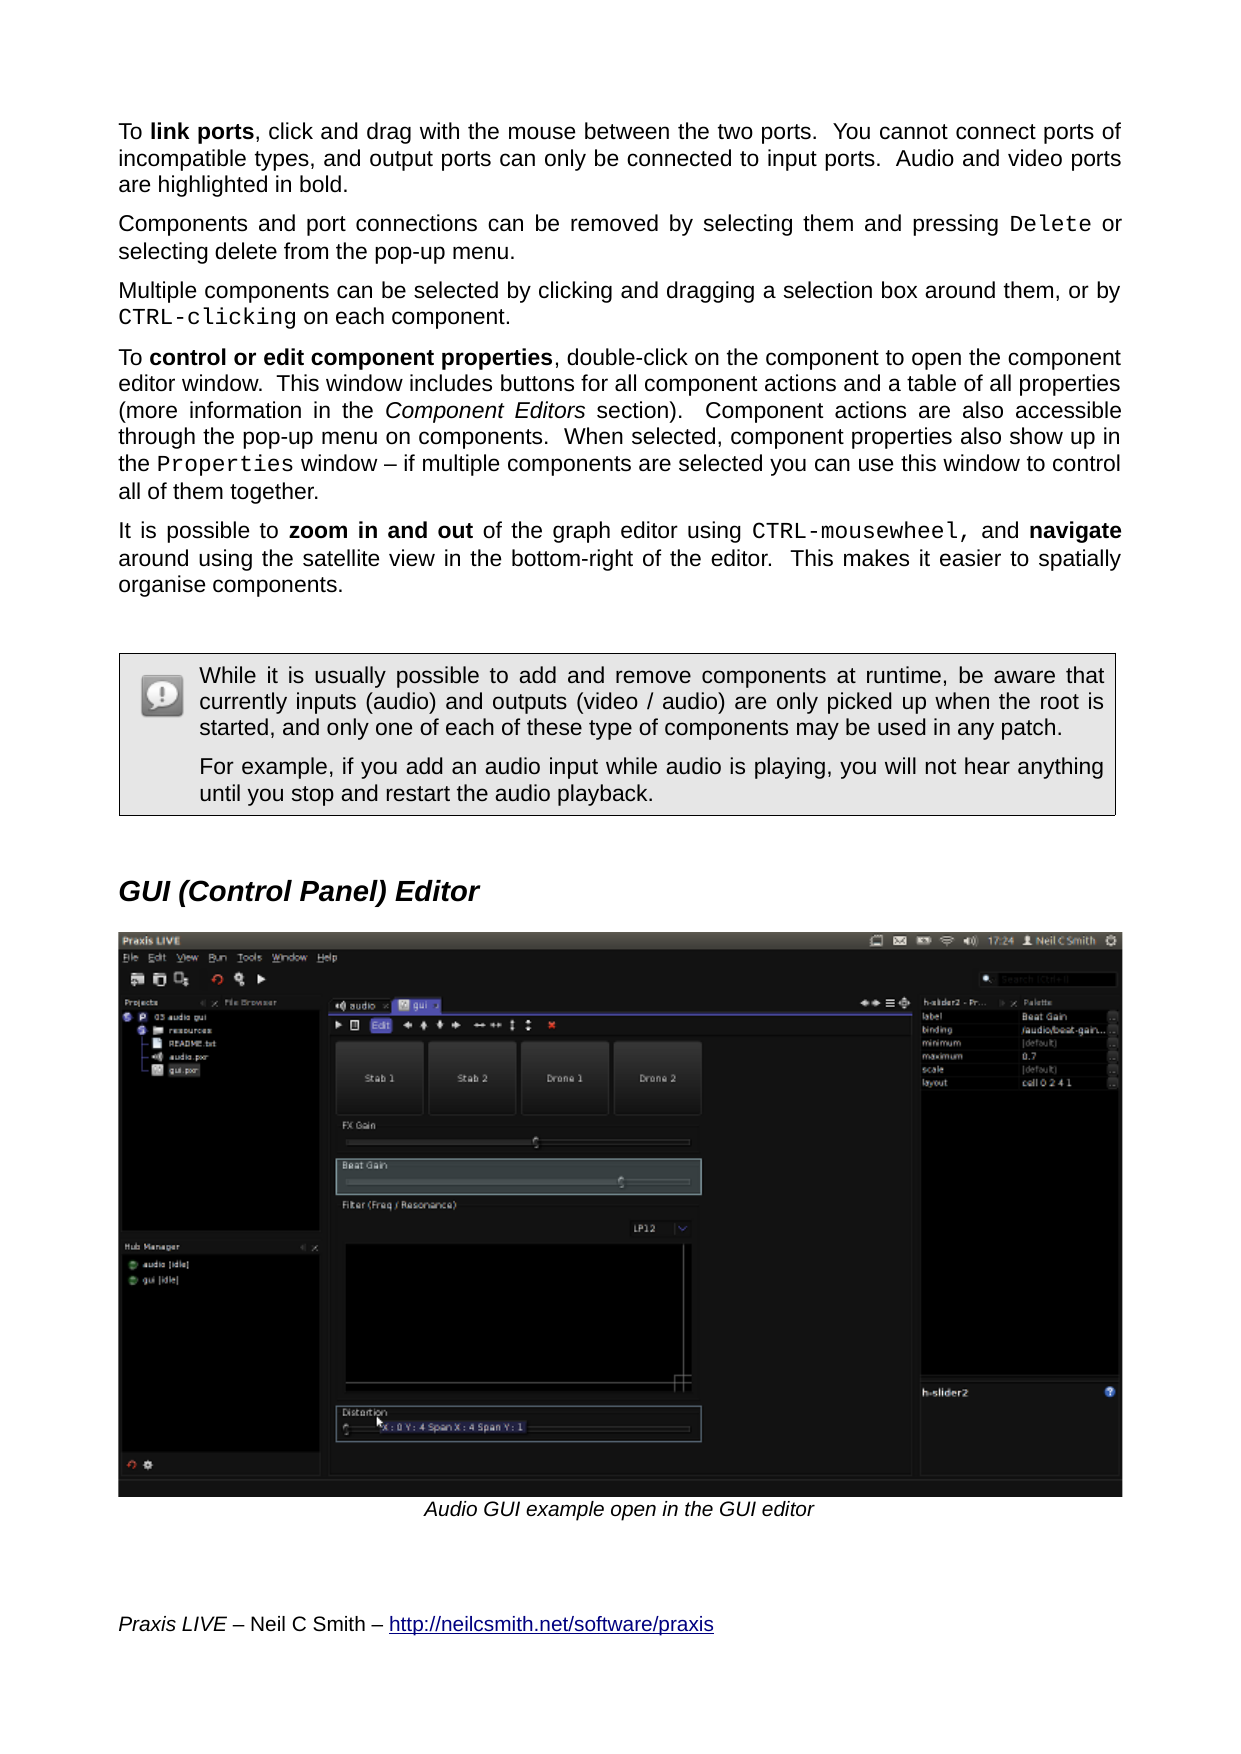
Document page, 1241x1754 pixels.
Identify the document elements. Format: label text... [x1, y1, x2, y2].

text To link ports, click and drag with the mouse between the two ports. You cannot connect ports of incompatible types, and output ports can only be connected to input ports. Audio and video ports are highlighted in bold. [118, 118, 1122, 197]
text Audio GUI example open in the GUI editor [118, 1497, 1122, 1521]
picture [118, 932, 1123, 1497]
subtitle GUI (Control Panel) Editor [118, 674, 1122, 907]
text Components and port connections can be removed by selecting them and pressing Delete or selecting delete from the pop-up menu. [118, 210, 1122, 264]
picture [140, 673, 185, 718]
text Multiple components can be selected by clicking and dragging a selection box around them, or by CTRL-clicking on each component. [118, 277, 1122, 332]
text For example, if you add an audio input while audio is playing, you will not hear anything until you stop and restart the audio playback. [199, 753, 1106, 806]
text While it is usually possible to add and remove components at runtime, be aware that currently inputs (audio) and outputs (video / audio) are only picked up when the root is started, and only one of each of these type of components may be used in any patch. [199, 662, 1106, 741]
text It is possible to zoom in and out of the graph editor using CTRL-mousewheel, and navigate around using the satellite view in the bottom-right of the editor. This makes it easier to spatially organise components. [118, 517, 1122, 598]
text To control or edit component properties, double-click on the component to open the component editor window. This window includes buttons for all component actions and a table of all properties (more information in the Component Editors section). Component actions are also accessible through the pop-up menu on components. When selected, component properties also show up in the Properties window – if multiple components are selected you can use this window to control all of them together. [118, 344, 1122, 504]
